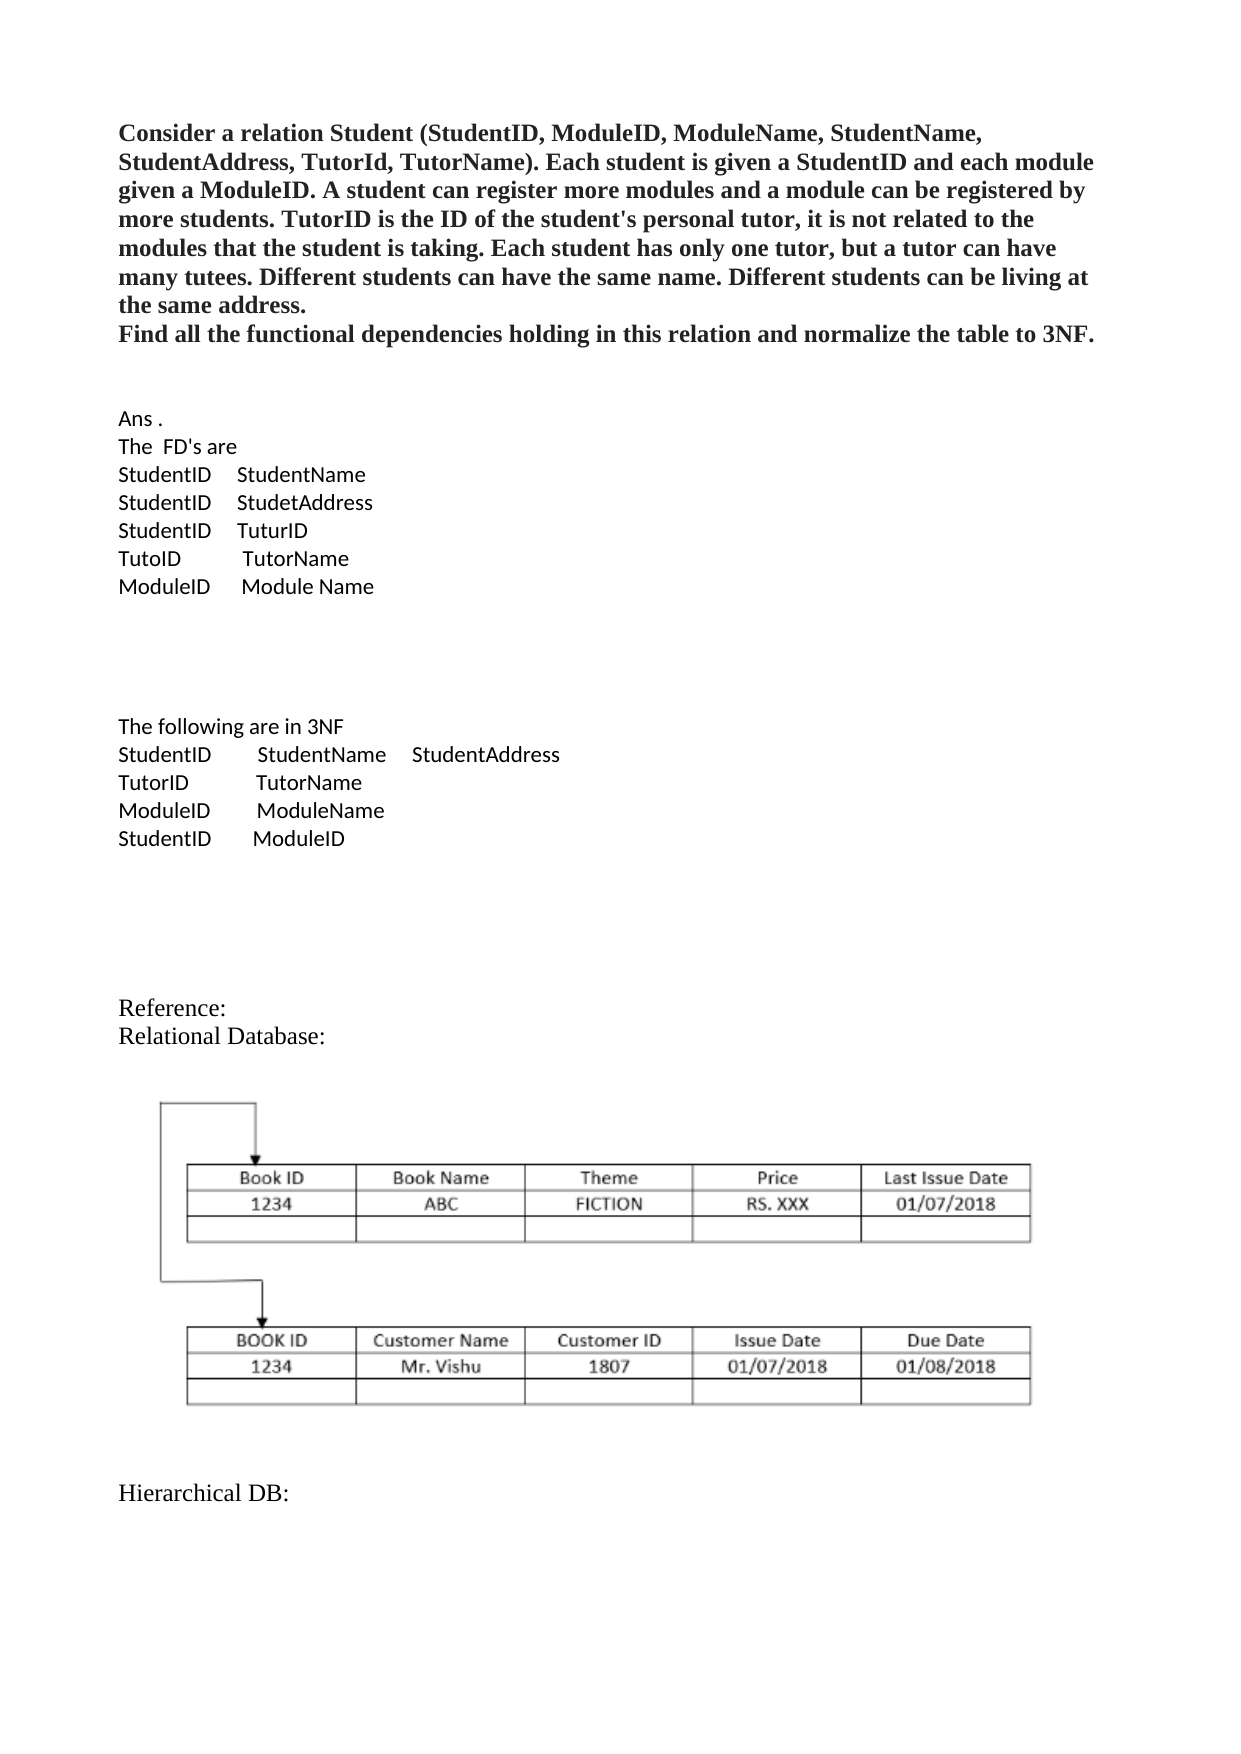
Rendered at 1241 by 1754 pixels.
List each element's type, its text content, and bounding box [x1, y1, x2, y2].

text StudentID ModuleID [118, 824, 1122, 852]
text Hierarchical DB: [118, 1478, 1122, 1507]
text Find all the functional dependencies holding in this relation and normalize the table to 3NF. [118, 319, 1122, 348]
text TutorID TutorName [118, 768, 1122, 796]
text ModuleID ModuleName [118, 796, 1122, 824]
text StudentID StudetAddress [118, 488, 1122, 516]
text StudentID StudentName [118, 460, 1122, 488]
text The FD's are [118, 432, 1122, 460]
text ModuleID Module Name [118, 572, 1122, 600]
text Reference: [118, 993, 1122, 1021]
text Consider a relation Student (StudentID, ModuleID, ModuleName, StudentName, StudentAddress, TutorId, TutorName). Each student is given a StudentID and each module given a ModuleID. A student can register more modules and a module can be registered by more students. TutorID is the ID of the student's personal tutor, it is not related to the modules that the student is taking. Each student has only one tutor, but a tutor can have many tutees. Different students can have the same name. Different students can be living at the same address. [118, 118, 1122, 319]
text Ans . [118, 404, 1122, 432]
text StudentID StudentName StudentAddress [118, 740, 1122, 768]
text StudentID TuturID [118, 516, 1122, 544]
text TutoID TutorName [118, 544, 1122, 572]
text Relational Database: [118, 1021, 1122, 1050]
text The following are in 3NF [118, 712, 1122, 740]
